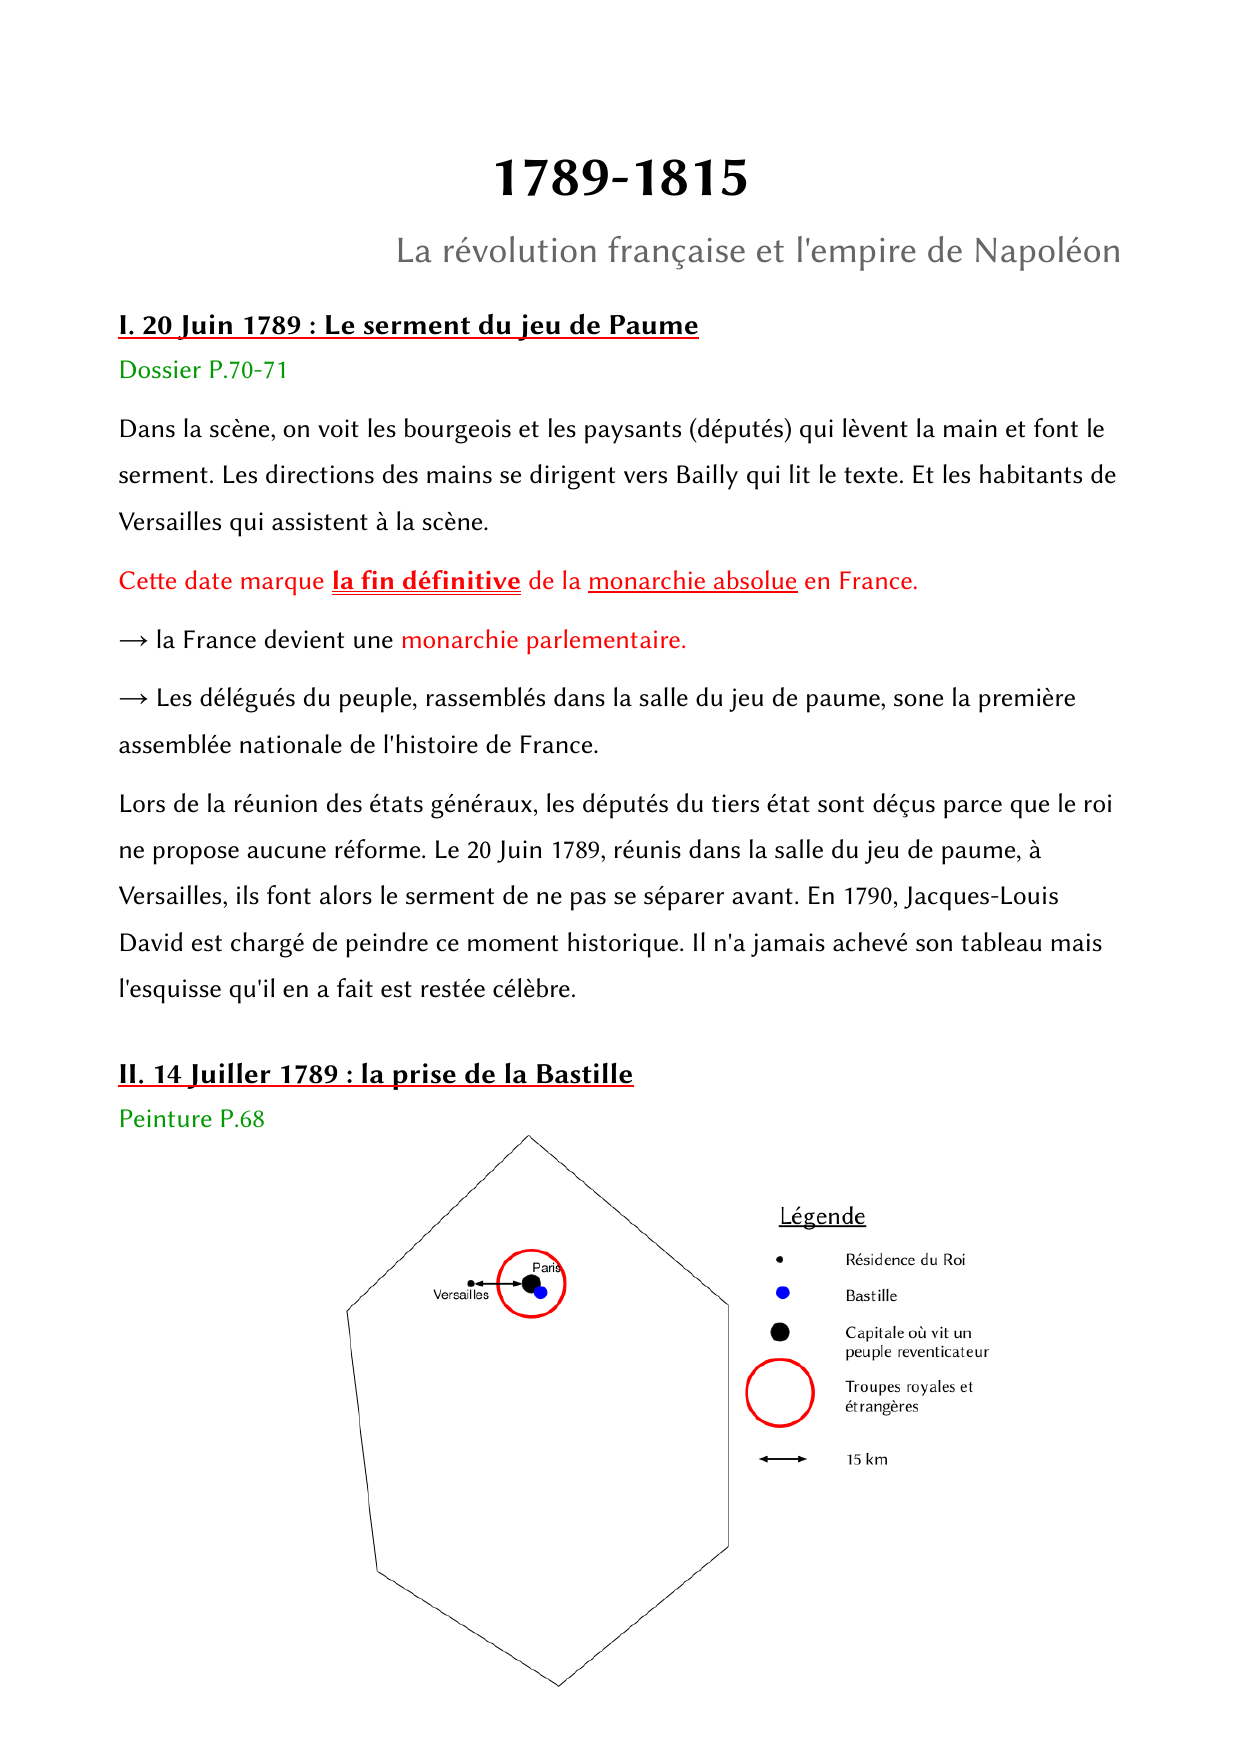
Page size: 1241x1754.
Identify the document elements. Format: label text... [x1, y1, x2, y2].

text Lors de la réunion des états généraux, les députés du tiers état sont déçus parce que le roi ne propose aucune réforme. Le 20 Juin 1789, réunis dans la salle du jeu de paume, à Versailles, ils font alors le serment de ne pas se séparer avant. En 1790, Jacques-Louis David est chargé de peindre ce moment historique. Il n'a jamais achevé son tableau mais l'esquisse qu'il en a fait est restée célèbre. [118, 788, 1122, 1004]
text → la France devient une monarchie parlementaire. [118, 624, 1122, 655]
subtitle La révolution française et l'empire de Napoléon [118, 228, 1122, 271]
text Dans la scène, on voit les bourgeois et les paysants (députés) qui lèvent la main et font le serment. Les directions des mains se dirigent vers Bailly qui lit le texte. Et les habitants de Versailles qui assistent à la scène. [118, 413, 1122, 537]
picture [306, 1109, 999, 1696]
text → Les délégués du peuple, rassemblés dans la salle du jeu de paume, sone la première assemblée nationale de l'histoire de France. [118, 683, 1122, 760]
text Peinture P.68 [118, 1103, 1122, 1134]
text Cette date marque la fin définitive de la monarchie absolue en France. [118, 565, 1122, 596]
title 1789-1815 [118, 143, 1122, 210]
subtitle II. 14 Juiller 1789 : la prise de la Bastille [118, 1057, 1122, 1090]
text Dossier P.70-71 [118, 354, 1122, 385]
subtitle I. 20 Juin 1789 : Le serment du jeu de Paume [118, 309, 1122, 342]
